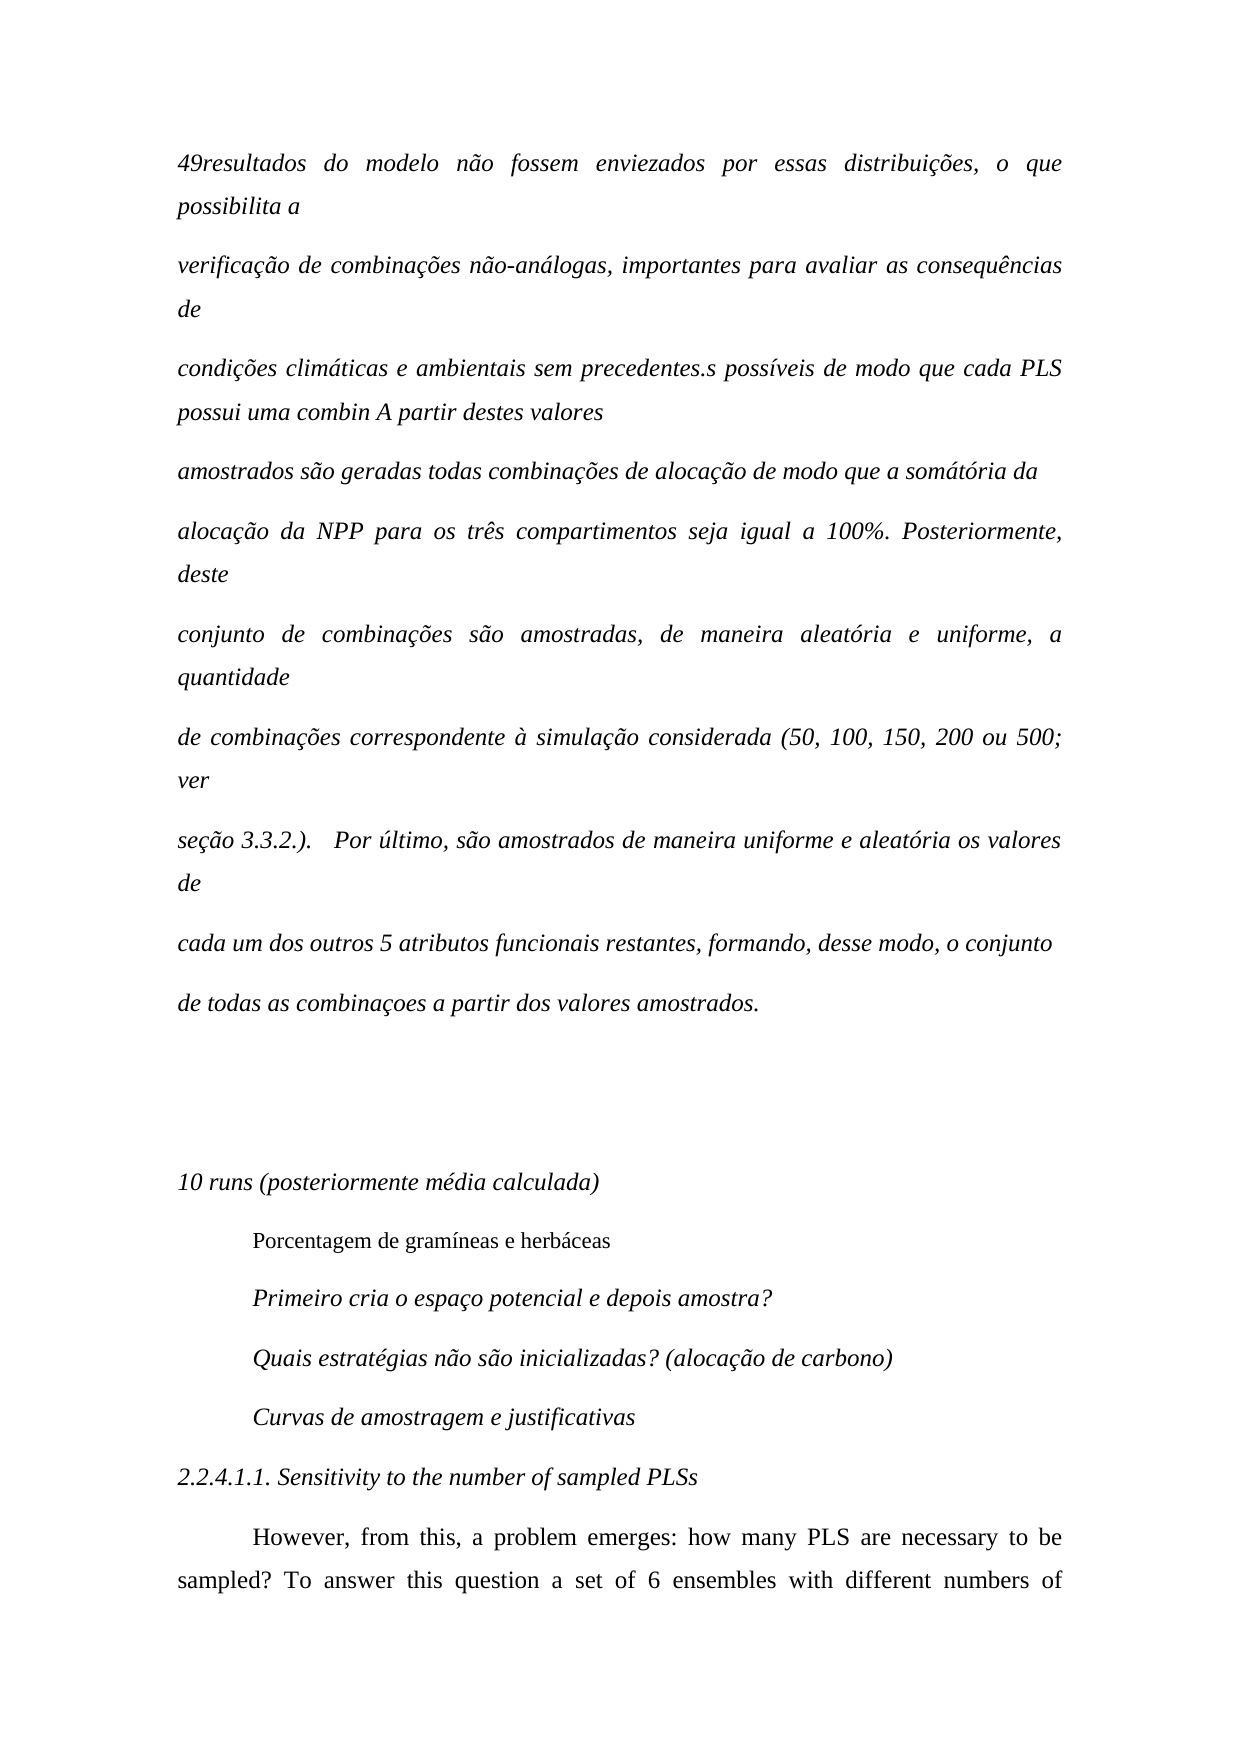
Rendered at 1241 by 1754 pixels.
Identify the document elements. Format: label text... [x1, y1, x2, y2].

text 49resultados do modelo não fossem enviezados por essas distribuições, o que possibilita a [177, 148, 1063, 219]
text However, from this, a problem emerges: how many PLS are necessary to be sampled? To answer this question a set of 6 ensembles with different numbers of [177, 1522, 1063, 1594]
text cada um dos outros 5 atributos funcionais restantes, formando, desse modo, o conjunto [177, 928, 1063, 957]
text 10 runs (posteriormente média calculada) [177, 1167, 1063, 1196]
text amostrados são geradas todas combinações de alocação de modo que a somátória da [177, 456, 1063, 485]
text de combinações correspondente à simulação considerada (50, 100, 150, 200 ou 500; ver [177, 722, 1063, 794]
text 2.2.4.1.1. Sensitivity to the number of sampled PLSs [177, 1462, 1063, 1491]
text condições climáticas e ambientais sem precedentes.s possíveis de modo que cada PLS possui uma combin A partir destes valores [177, 353, 1063, 425]
text de todas as combinaçoes a partir dos valores amostrados. [177, 988, 1063, 1016]
text alocação da NPP para os três compartimentos seja igual a 100%. Posteriormente, deste [177, 516, 1063, 588]
text verificação de combinações não-análogas, importantes para avaliar as consequências de [177, 251, 1063, 322]
text seção 3.3.2.). Por último, são amostrados de maneira uniforme e aleatória os valores de [177, 825, 1063, 897]
text conjunto de combinações são amostradas, de maneira aleatória e uniforme, a quantidade [177, 619, 1063, 691]
text Primeiro cria o espaço potencial e depois amostra? [177, 1283, 1063, 1312]
text Porcentagem de gramíneas e herbáceas [177, 1227, 1063, 1253]
text Quais estratégias não são inicializadas? (alocação de carbono) [177, 1343, 1063, 1371]
text Curvas de amostragem e justificativas [177, 1402, 1063, 1431]
